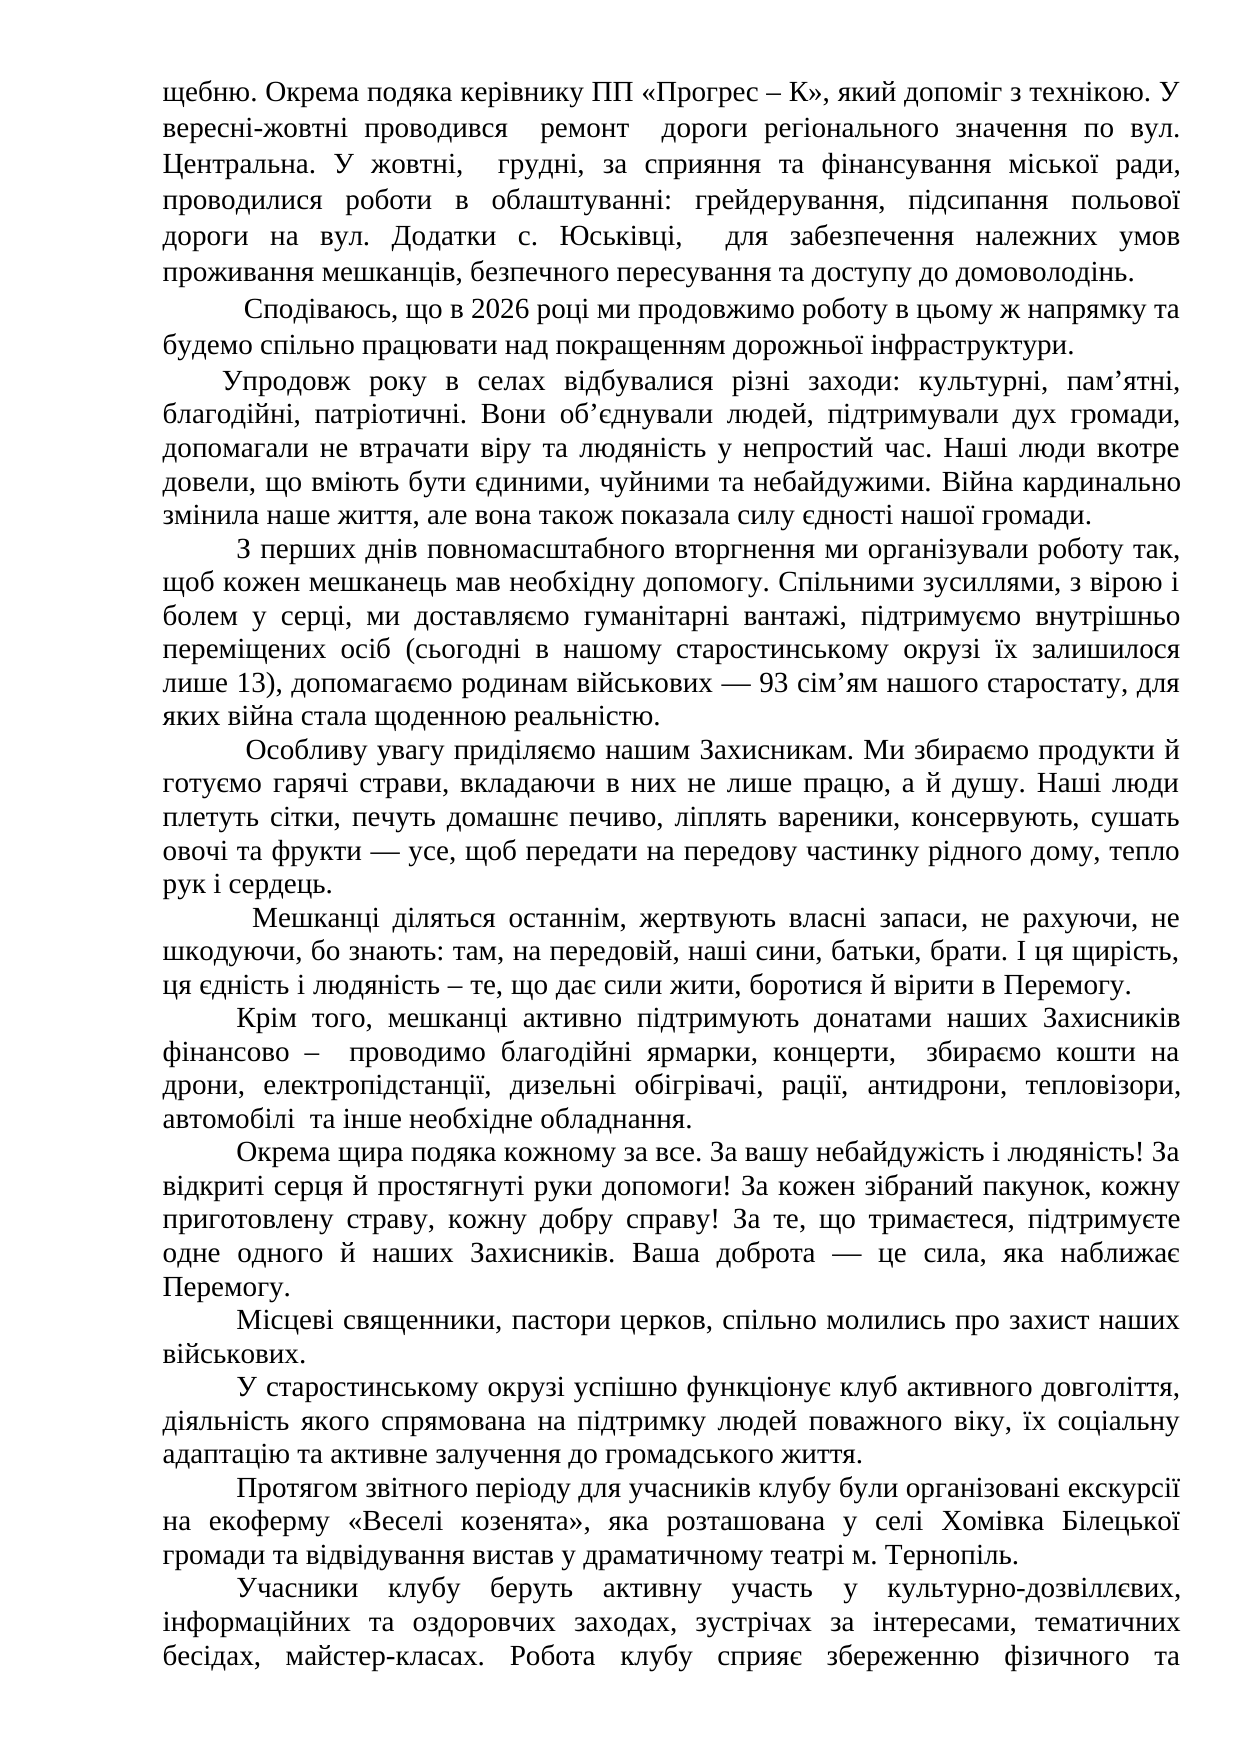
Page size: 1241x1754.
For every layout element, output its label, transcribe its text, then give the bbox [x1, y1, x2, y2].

text щебню. Окрема подяка керівнику ПП «Прогрес – К», який допоміг з технікою. У вересні-жовтні проводився ремонт дороги регіонального значення по вул. Центральна. У жовтні, грудні, за сприяння та фінансування міської ради, проводилися роботи в облаштуванні: грейдерування, підсипання польової дороги на вул. Додатки с. Юськівці, для забезпечення належних умов проживання мешканців, безпечного пересування та доступу до домоволодінь. [162, 74, 1181, 288]
text Місцеві священники, пастори церков, спільно молились про захист наших військових. [162, 1302, 1181, 1369]
text Мешканці діляться останнім, жертвують власні запаси, не рахуючи, не шкодуючи, бо знають: там, на передовій, наші сини, батьки, брати. І ця щирість, ця єдність і людяність – те, що дає сили жити, боротися й вірити в Перемогу. Крім того, мешканці активно підтримують донатами наших Захисників фінансово – проводимо благодійні ярмарки, концерти, збираємо кошти на дрони, електропідстанції, дизельні обігрівачі, рації, антидрони, тепловізори, автомобілі та інше необхідне обладнання. [162, 900, 1181, 1134]
text Особливу увагу приділяємо нашим Захисникам. Ми збираємо продукти й готуємо гарячі страви, вкладаючи в них не лише працю, а й душу. Наші люди плетуть сітки, печуть домашнє печиво, ліплять вареники, консервують, сушать овочі та фрукти — усе, щоб передати на передову частинку рідного дому, тепло рук і сердець. [162, 732, 1181, 900]
text Окрема щира подяка кожному за все. За вашу небайдужість і людяність! За відкриті серця й простягнуті руки допомоги! За кожен зібраний пакунок, кожну приготовлену страву, кожну добру справу! За те, що тримаєтеся, підтримуєте одне одного й наших Захисників. Ваша доброта — це сила, яка наближає Перемогу. [162, 1134, 1181, 1302]
text Упродовж року в селах відбувалися різні заходи: культурні, пам’ятні, благодійні, патріотичні. Вони об’єднували людей, підтримували дух громади, допомагали не втрачати віру та людяність у непростий час. Наші люди вкотре довели, що вміють бути єдиними, чуйними та небайдужими. Війна кардинально змінила наше життя, але вона також показала силу єдності нашої громади. [162, 363, 1181, 531]
text У старостинському окрузі успішно функціонує клуб активного довголіття, діяльність якого спрямована на підтримку людей поважного віку, їх соціальну адаптацію та активне залучення до громадського життя. [162, 1369, 1181, 1470]
text Учасники клубу беруть активну участь у культурно-дозвіллєвих, інформаційних та оздоровчих заходах, зустрічах за інтересами, тематичних бесідах, майстер-класах. Робота клубу сприяє збереженню фізичного та [162, 1571, 1181, 1671]
text З перших днів повномасштабного вторгнення ми організували роботу так, щоб кожен мешканець мав необхідну допомогу. Спільними зусиллями, з вірою і болем у серці, ми доставляємо гуманітарні вантажі, підтримуємо внутрішньо переміщених осіб (сьогодні в нашому старостинському окрузі їх залишилося лише 13), допомагаємо родинам військових — 93 сім’ям нашого старостату, для яких війна стала щоденною реальністю. [162, 531, 1181, 732]
text Протягом звітного періоду для учасників клубу були організовані екскурсії на екоферму «Веселі козенята», яка розташована у селі Хомівка Білецької громади та відвідування вистав у драматичному театрі м. Тернопіль. [162, 1470, 1181, 1571]
text Сподіваюсь, що в 2026 році ми продовжимо роботу в цьому ж напрямку та будемо спільно працювати над покращенням дорожньої інфраструктури. [162, 291, 1181, 360]
